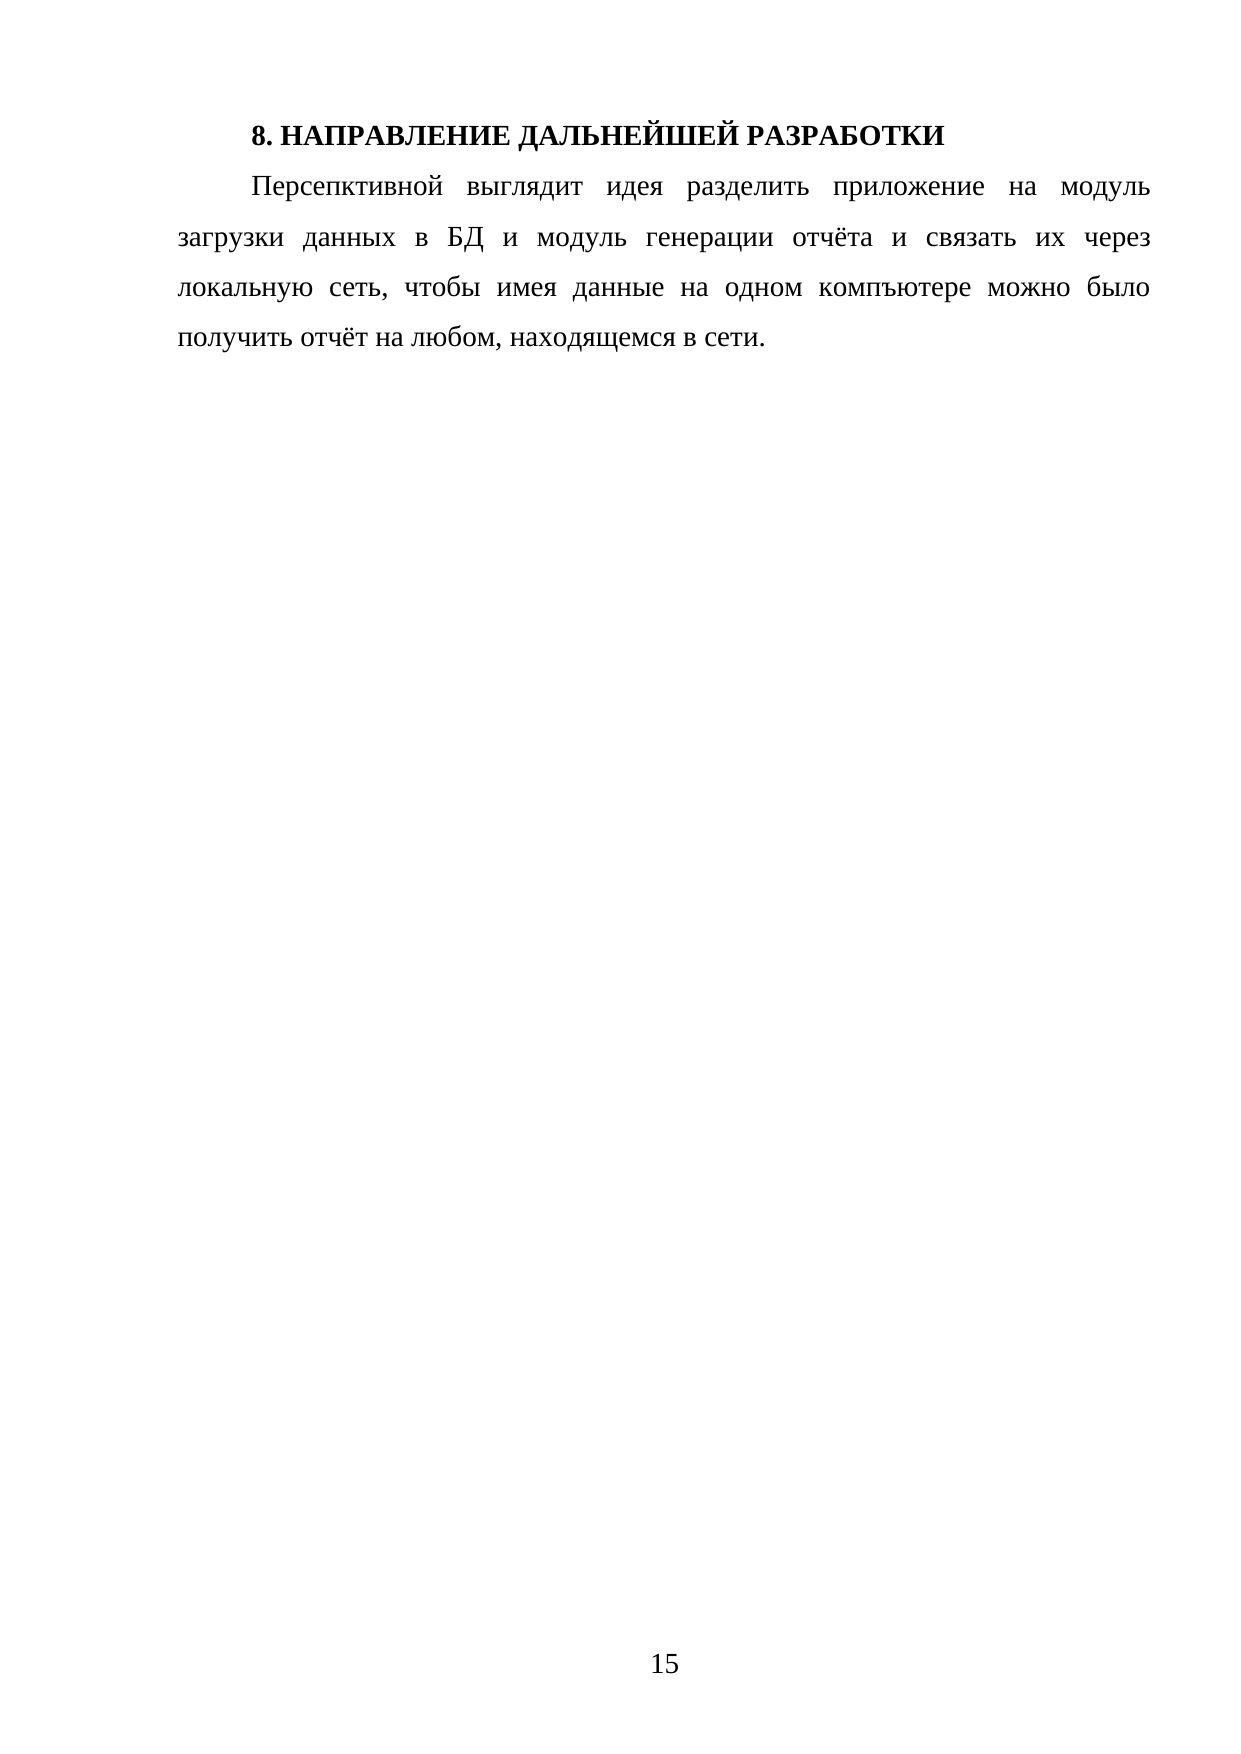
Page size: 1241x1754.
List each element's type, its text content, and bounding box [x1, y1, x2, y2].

text 8. НАПРАВЛЕНИЕ ДАЛЬНЕЙШЕЙ РАЗРАБОТКИ [177, 118, 1151, 152]
text Персепктивной выглядит идея разделить приложение на модуль загрузки данных в БД и модуль генерации отчёта и связать их через локальную сеть, чтобы имея данные на одном компъютере можно было получить отчёт на любом, находящемся в сети. [177, 168, 1151, 353]
